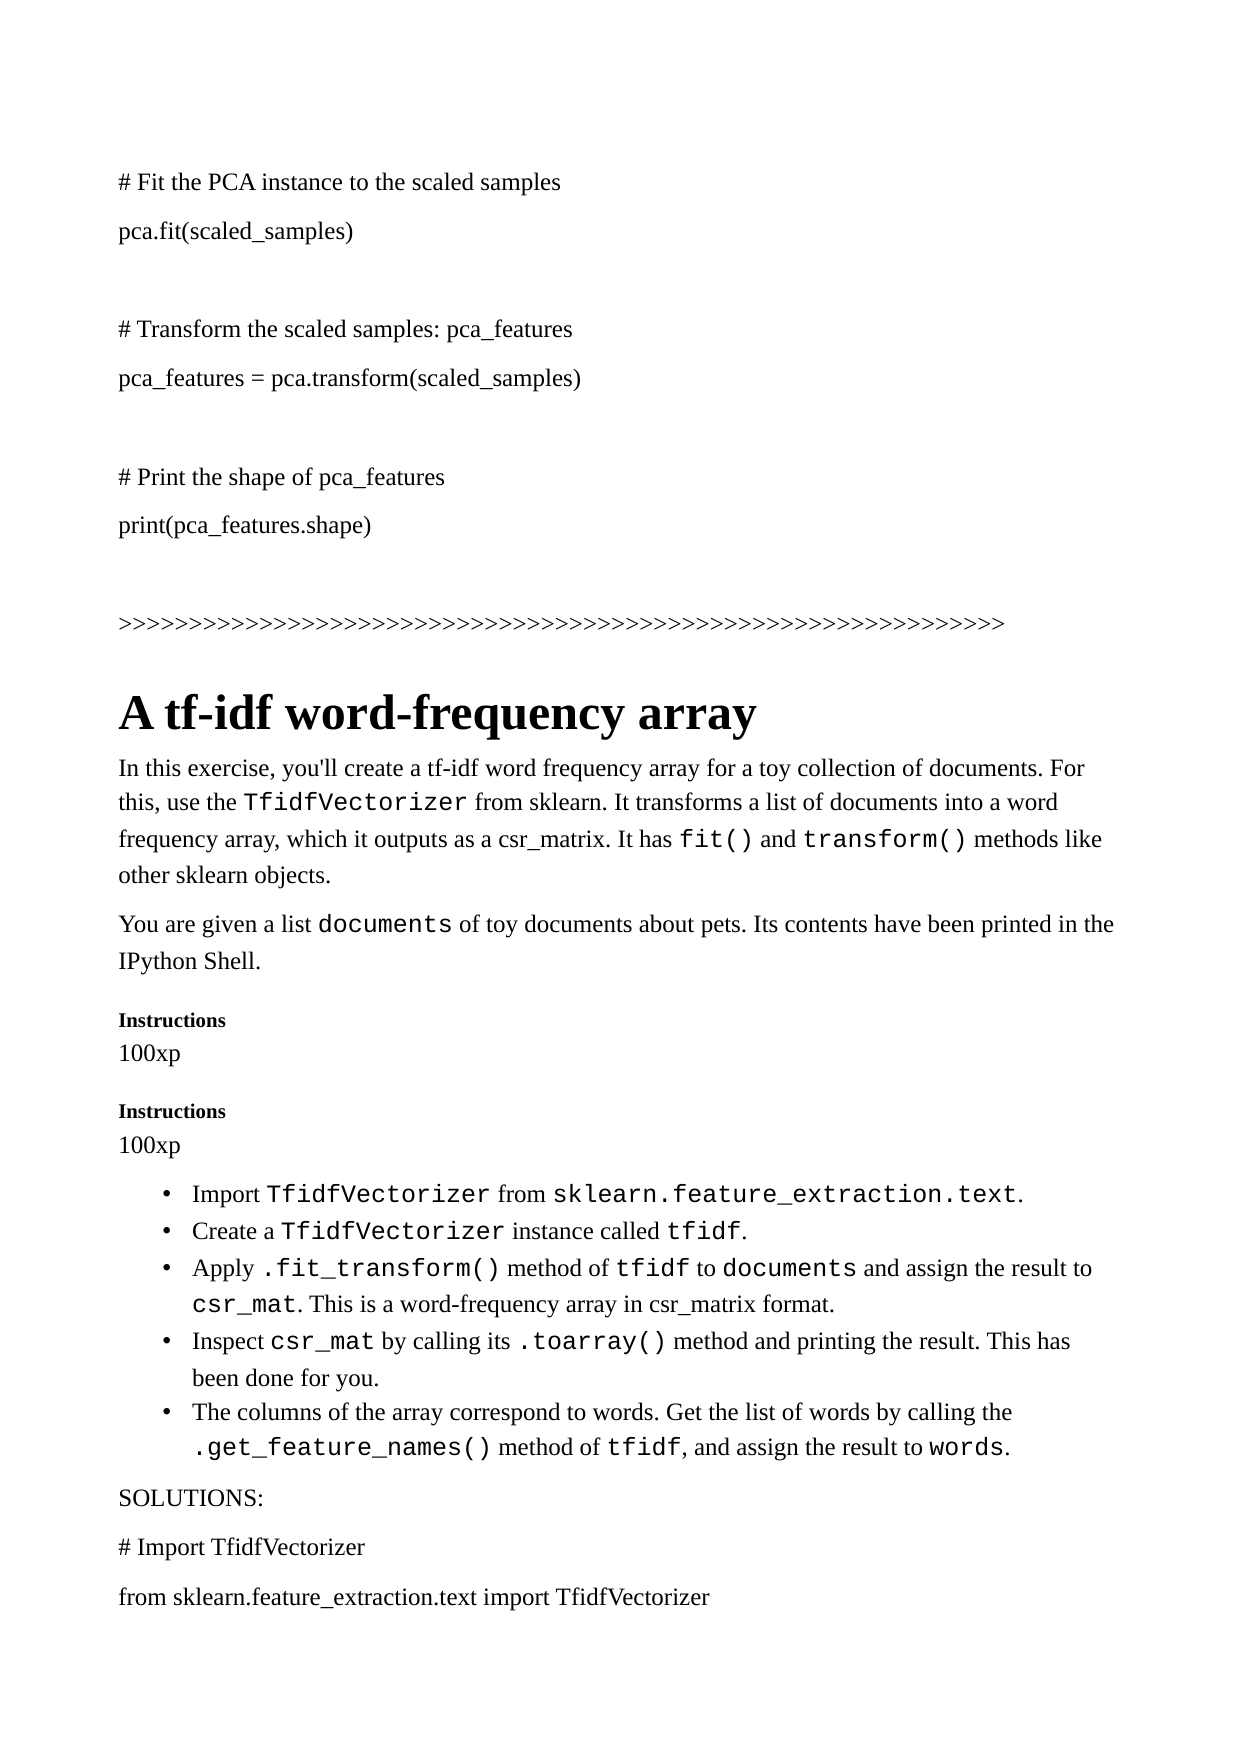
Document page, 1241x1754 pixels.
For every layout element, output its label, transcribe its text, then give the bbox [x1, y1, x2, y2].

list Create a TfidfVectorizer instance called tfidf. [162, 1216, 1122, 1247]
text # Print the shape of pca_features [118, 462, 1122, 490]
text 100xp [118, 1130, 1122, 1158]
text SOLUTIONS: [118, 1483, 1122, 1512]
text pca.fit(scaled_samples) [118, 216, 1122, 245]
list Apply .fit_transform() method of tfidf to documents and assign the result to csr_mat. This is a word-frequency array in csr_matrix format. [162, 1253, 1122, 1320]
text # Import TfidfVectorizer [118, 1532, 1122, 1561]
text >>>>>>>>>>>>>>>>>>>>>>>>>>>>>>>>>>>>>>>>>>>>>>>>>>>>>>>>>>>>>>> [118, 609, 1122, 637]
text from sklearn.feature_extraction.text import TfidfVectorizer [118, 1582, 1122, 1610]
list The columns of the array correspond to words. Get the list of words by calling the .get_feature_names() method of tfidf, and assign the result to words. [162, 1397, 1122, 1463]
subtitle A tf-idf word-frequency array [118, 683, 1122, 740]
list Inspect csr_mat by calling its .toarray() method and printing the result. This has been done for you. [162, 1326, 1122, 1392]
text You are given a list documents of toy documents about pets. Its contents have been printed in the IPython Shell. [118, 909, 1122, 975]
text In this exercise, you'll create a tf-idf word frequency array for a toy collection of documents. For this, use the TfidfVectorizer from sklearn. It transforms a list of documents into a word frequency array, which it outputs as a csr_matrix. It has fit() and transform() methods like other sklearn objects. [118, 753, 1122, 889]
subtitle Instructions [118, 1008, 1122, 1032]
text # Fit the PCA instance to the scaled samples [118, 167, 1122, 196]
text print(pca_features.shape) [118, 511, 1122, 539]
list Import TfidfVectorizer from sklearn.feature_extraction.text. [162, 1179, 1122, 1210]
text pca_features = pca.transform(scaled_samples) [118, 363, 1122, 392]
subtitle Instructions [118, 1099, 1122, 1123]
text 100xp [118, 1038, 1122, 1067]
text # Transform the scaled samples: pca_features [118, 314, 1122, 343]
